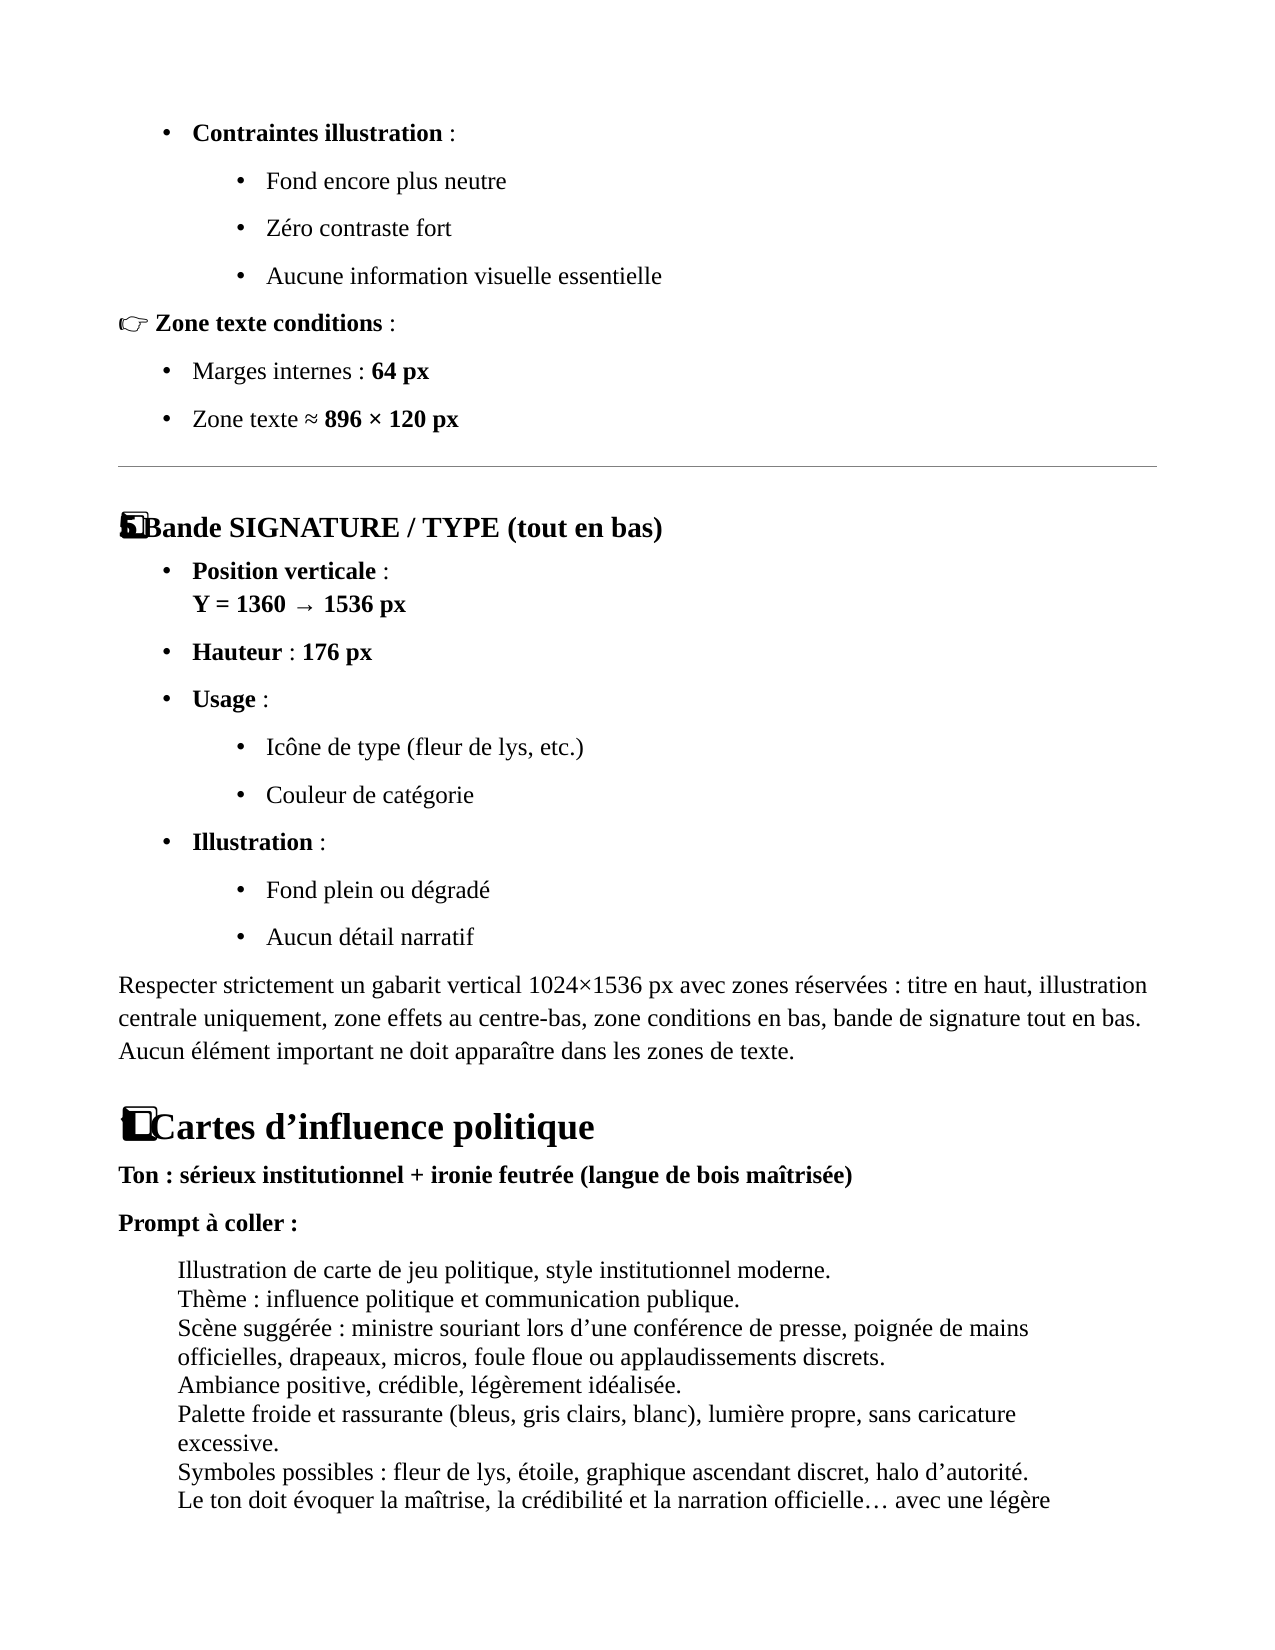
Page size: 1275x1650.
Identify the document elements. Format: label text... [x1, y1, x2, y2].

list Fond plein ou dégradé [236, 875, 1157, 904]
list Fond encore plus neutre [236, 166, 1157, 194]
list Hauteur : 176 px [162, 637, 1157, 666]
text Respecter strictement un gabarit vertical 1024×1536 px avec zones réservées : titre en haut, illustration centrale uniquement, zone effets au centre-bas, zone conditions en bas, bande de signature tout en bas. Aucun élément important ne doit apparaître dans les zones de texte. [118, 970, 1157, 1065]
list Illustration : [162, 827, 1157, 856]
list Icône de type (fleur de lys, etc.) [236, 732, 1157, 761]
list Marges internes : 64 px [162, 356, 1157, 385]
text Prompt à coller : [118, 1208, 1157, 1237]
subtitle 1️⃣ Cartes d’influence politique [118, 1104, 1157, 1148]
text Ton : sérieux institutionnel + ironie feutrée (langue de bois maîtrisée) [118, 1160, 1157, 1189]
list Zéro contraste fort [236, 213, 1157, 242]
list Contraintes illustration : [162, 118, 1157, 147]
text Illustration de carte de jeu politique, style institutionnel moderne. Thème : influence politique et communication publique. Scène suggérée : ministre souriant lors d’une conférence de presse, poignée de mains officielles, drapeaux, micros, foule floue ou applaudissements discrets. Ambiance positive, crédible, légèrement idéalisée. Palette froide et rassurante (bleus, gris clairs, blanc), lumière propre, sans caricature excessive. Symboles possibles : fleur de lys, étoile, graphique ascendant discret, halo d’autorité. Le ton doit évoquer la maîtrise, la crédibilité et la narration officielle… avec une légère [177, 1255, 1098, 1514]
list Usage : [162, 684, 1157, 713]
list Aucun détail narratif [236, 922, 1157, 951]
list Position verticale : Y = 1360 → 1536 px [162, 556, 1157, 618]
list Aucune information visuelle essentielle [236, 261, 1157, 290]
subtitle 5️⃣ Bande SIGNATURE / TYPE (tout en bas) [118, 510, 1157, 544]
text 👉 Zone texte conditions : [118, 308, 1157, 337]
list Zone texte ≈ 896 × 120 px [162, 404, 1157, 432]
list Couleur de catégorie [236, 780, 1157, 808]
